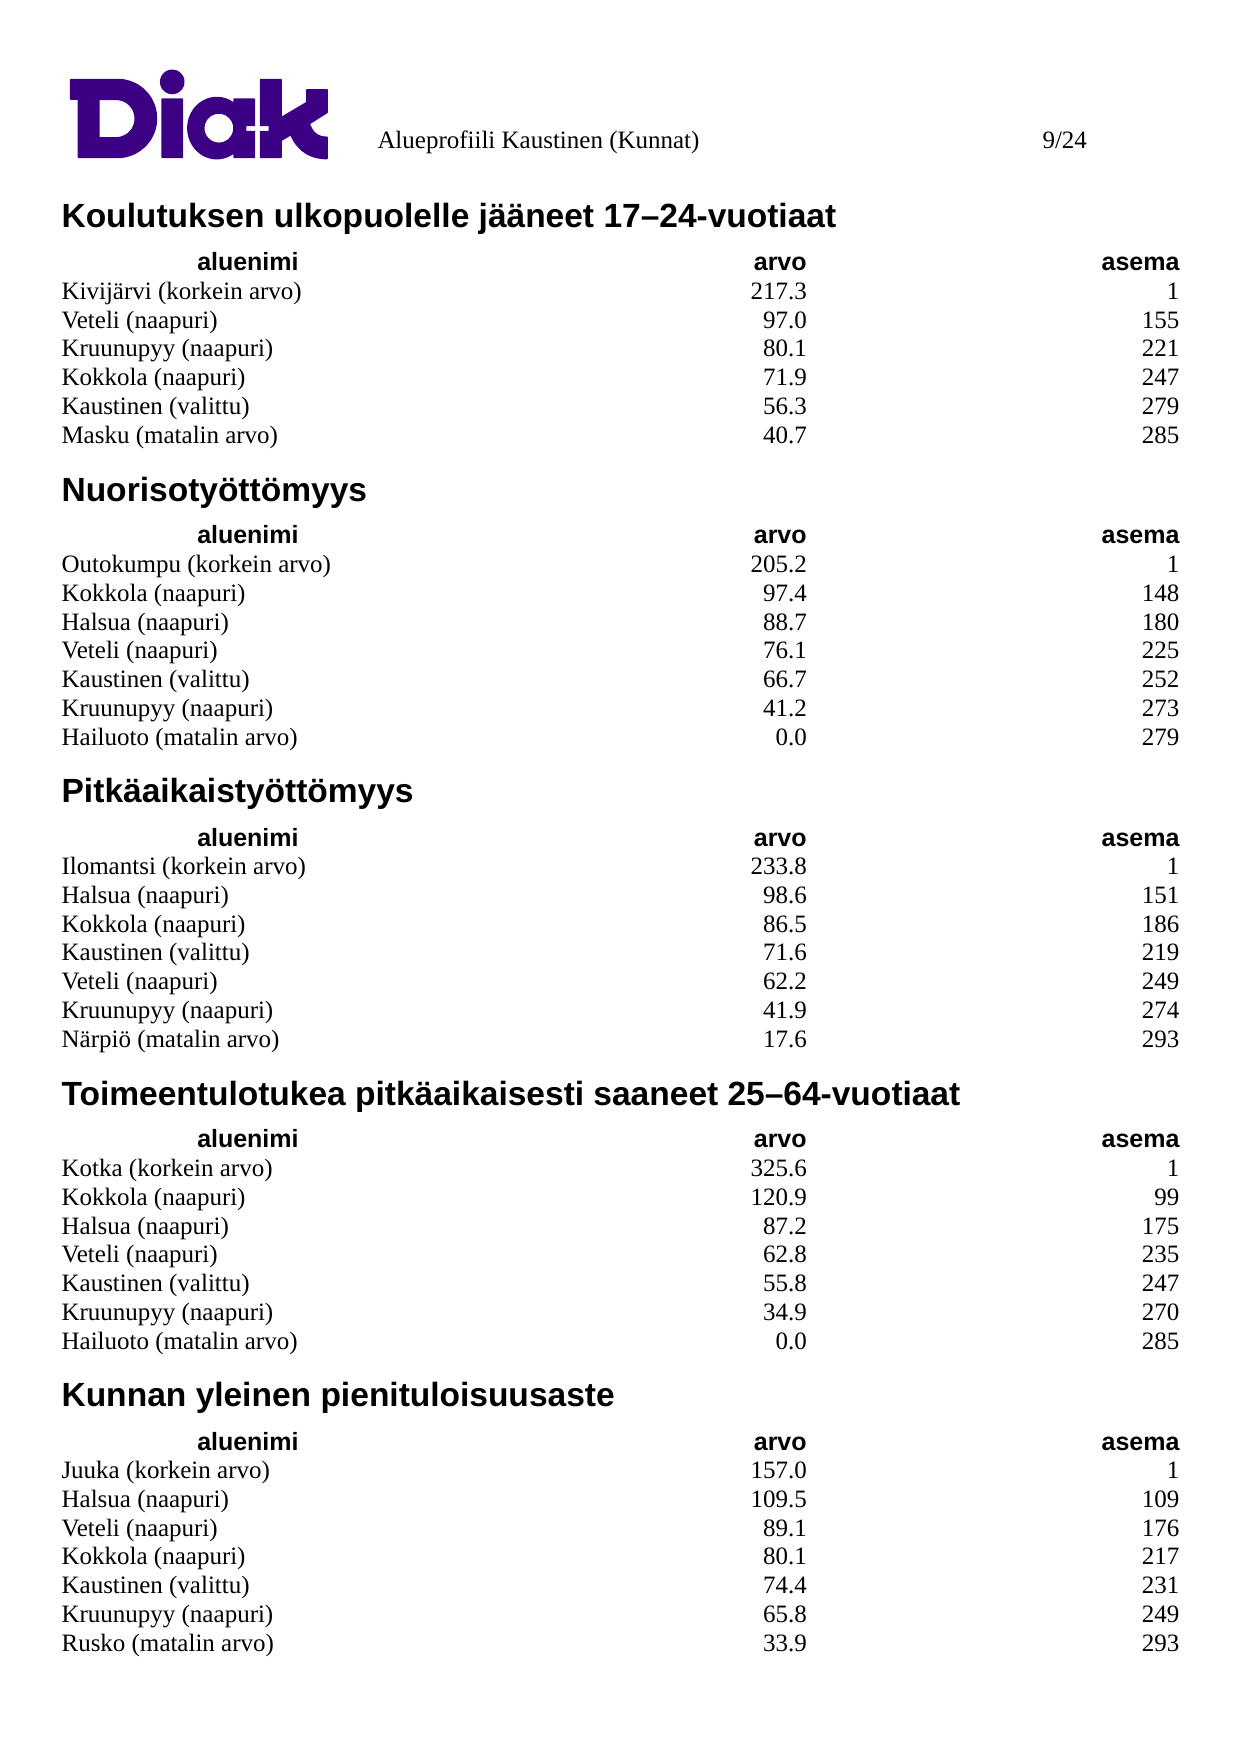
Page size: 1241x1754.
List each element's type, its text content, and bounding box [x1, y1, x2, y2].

table_cell 1 [806, 851, 1179, 880]
table_cell Veteli (naapuri) [61, 1240, 434, 1268]
table_cell 71.9 [434, 362, 806, 391]
table_cell 293 [806, 1628, 1179, 1656]
table_header aluenimi [61, 247, 434, 276]
table_cell Kaustinen (valittu) [61, 1570, 434, 1599]
table_cell 74.4 [434, 1570, 806, 1599]
table_cell 1 [806, 276, 1179, 305]
table_cell 87.2 [434, 1211, 806, 1239]
table_cell 62.8 [434, 1240, 806, 1268]
subtitle Koulutuksen ulkopuolelle jääneet 17–24-vuotiaat [61, 196, 1179, 235]
table_cell 40.7 [434, 420, 806, 448]
table_cell 0.0 [434, 722, 806, 751]
table_cell Kokkola (naapuri) [61, 1182, 434, 1211]
table_cell Kokkola (naapuri) [61, 1541, 434, 1570]
table_cell 34.9 [434, 1297, 806, 1326]
table_cell Närpiö (matalin arvo) [61, 1024, 434, 1052]
table_cell 1 [806, 1153, 1179, 1182]
table_cell Kokkola (naapuri) [61, 362, 434, 391]
table_cell 41.9 [434, 995, 806, 1024]
table_cell 247 [806, 1268, 1179, 1297]
table_cell 157.0 [434, 1455, 806, 1484]
table_cell 33.9 [434, 1628, 806, 1656]
table_cell 217 [806, 1541, 1179, 1570]
table_cell 66.7 [434, 664, 806, 693]
table_cell Outokumpu (korkein arvo) [61, 549, 434, 578]
table_header arvo [434, 521, 806, 549]
table_cell 285 [806, 420, 1179, 448]
subtitle Nuorisotyöttömyys [61, 469, 1179, 508]
table_cell 249 [806, 966, 1179, 995]
table_cell Kotka (korkein arvo) [61, 1153, 434, 1182]
table_cell 62.2 [434, 966, 806, 995]
table_cell 86.5 [434, 909, 806, 937]
table_cell 274 [806, 995, 1179, 1024]
table_cell 285 [806, 1326, 1179, 1354]
table_cell Kivijärvi (korkein arvo) [61, 276, 434, 305]
table_header aluenimi [61, 521, 434, 549]
table_cell 325.6 [434, 1153, 806, 1182]
table_cell 99 [806, 1182, 1179, 1211]
table_cell 233.8 [434, 851, 806, 880]
table_cell 41.2 [434, 693, 806, 722]
table_cell 252 [806, 664, 1179, 693]
subtitle Toimeentulotukea pitkäaikaisesti saaneet 25–64-vuotiaat [61, 1073, 1179, 1112]
table_cell 98.6 [434, 880, 806, 909]
table_cell 0.0 [434, 1326, 806, 1354]
table_cell Rusko (matalin arvo) [61, 1628, 434, 1656]
table_cell 225 [806, 636, 1179, 664]
table_cell 65.8 [434, 1599, 806, 1628]
table_cell 279 [806, 391, 1179, 420]
table_header aluenimi [61, 823, 434, 851]
table_header asema [806, 1426, 1179, 1455]
table_header arvo [434, 1426, 806, 1455]
table_cell 71.6 [434, 938, 806, 966]
table_cell 175 [806, 1211, 1179, 1239]
table_cell 221 [806, 334, 1179, 362]
table_cell 231 [806, 1570, 1179, 1599]
table_cell 235 [806, 1240, 1179, 1268]
subtitle Pitkäaikaistyöttömyys [61, 771, 1179, 810]
table_cell Juuka (korkein arvo) [61, 1455, 434, 1484]
table_cell 56.3 [434, 391, 806, 420]
table_header asema [806, 521, 1179, 549]
table_header arvo [434, 1125, 806, 1153]
table_cell Veteli (naapuri) [61, 636, 434, 664]
table_cell 247 [806, 362, 1179, 391]
table_cell Halsua (naapuri) [61, 1211, 434, 1239]
table_cell 55.8 [434, 1268, 806, 1297]
table_cell 80.1 [434, 1541, 806, 1570]
table_cell 109.5 [434, 1484, 806, 1513]
table_cell Kaustinen (valittu) [61, 1268, 434, 1297]
table_cell Veteli (naapuri) [61, 966, 434, 995]
table_cell Halsua (naapuri) [61, 607, 434, 636]
table_cell Halsua (naapuri) [61, 880, 434, 909]
table_cell 155 [806, 305, 1179, 333]
table_cell 148 [806, 578, 1179, 607]
table_header arvo [434, 823, 806, 851]
table_cell Kruunupyy (naapuri) [61, 1297, 434, 1326]
table_cell 273 [806, 693, 1179, 722]
table_cell Kruunupyy (naapuri) [61, 1599, 434, 1628]
table_header asema [806, 823, 1179, 851]
table_cell 1 [806, 1455, 1179, 1484]
table_cell 97.0 [434, 305, 806, 333]
table_cell 120.9 [434, 1182, 806, 1211]
table_cell 76.1 [434, 636, 806, 664]
table_cell 176 [806, 1513, 1179, 1541]
table_cell Ilomantsi (korkein arvo) [61, 851, 434, 880]
table_cell 186 [806, 909, 1179, 937]
table_cell Kruunupyy (naapuri) [61, 995, 434, 1024]
table_cell Kokkola (naapuri) [61, 909, 434, 937]
table_cell Kaustinen (valittu) [61, 391, 434, 420]
table_cell Kaustinen (valittu) [61, 938, 434, 966]
table_cell 205.2 [434, 549, 806, 578]
table_cell 88.7 [434, 607, 806, 636]
table_header aluenimi [61, 1125, 434, 1153]
table_cell 89.1 [434, 1513, 806, 1541]
subtitle Kunnan yleinen pienituloisuusaste [61, 1375, 1179, 1414]
table_cell 151 [806, 880, 1179, 909]
table_header asema [806, 1125, 1179, 1153]
table_cell Kaustinen (valittu) [61, 664, 434, 693]
table_cell 97.4 [434, 578, 806, 607]
table_cell 109 [806, 1484, 1179, 1513]
table_cell 270 [806, 1297, 1179, 1326]
table_header asema [806, 247, 1179, 276]
table_cell Veteli (naapuri) [61, 1513, 434, 1541]
table_header aluenimi [61, 1426, 434, 1455]
table_cell 80.1 [434, 334, 806, 362]
table_cell 1 [806, 549, 1179, 578]
table_cell Kruunupyy (naapuri) [61, 334, 434, 362]
table_cell Kruunupyy (naapuri) [61, 693, 434, 722]
table_cell 279 [806, 722, 1179, 751]
table_cell Hailuoto (matalin arvo) [61, 1326, 434, 1354]
table_cell Masku (matalin arvo) [61, 420, 434, 448]
table_cell 217.3 [434, 276, 806, 305]
table_cell 17.6 [434, 1024, 806, 1052]
table_cell 249 [806, 1599, 1179, 1628]
table_header arvo [434, 247, 806, 276]
table_cell 293 [806, 1024, 1179, 1052]
table_cell Kokkola (naapuri) [61, 578, 434, 607]
table_cell Hailuoto (matalin arvo) [61, 722, 434, 751]
table_cell 219 [806, 938, 1179, 966]
table_cell Veteli (naapuri) [61, 305, 434, 333]
table_cell Halsua (naapuri) [61, 1484, 434, 1513]
table_cell 180 [806, 607, 1179, 636]
